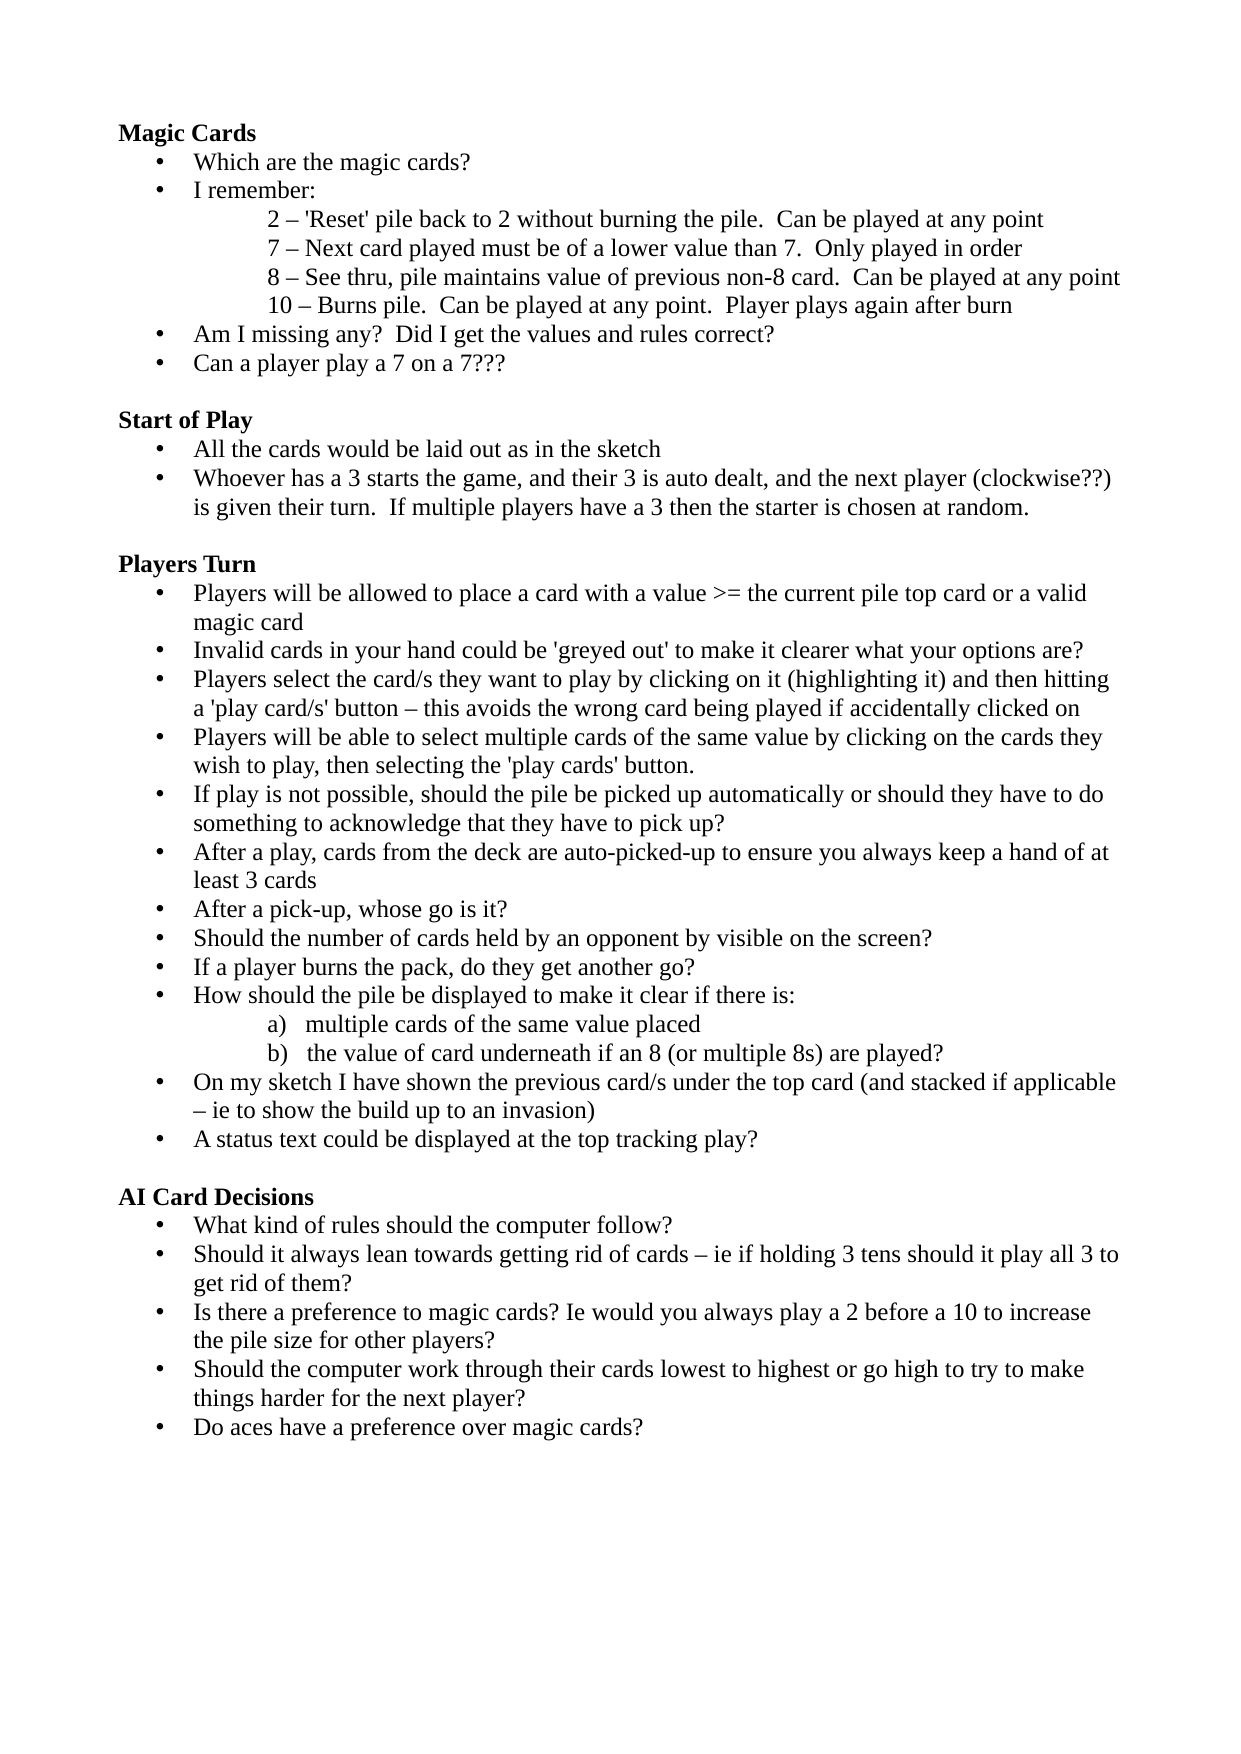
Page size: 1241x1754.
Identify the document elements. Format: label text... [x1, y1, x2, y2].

list Am I missing any? Did I get the values and rules correct? [156, 319, 1122, 348]
list After a play, cards from the deck are auto-picked-up to ensure you always keep a hand of at least 3 cards [156, 837, 1122, 894]
list b) the value of card underneath if an 8 (or multiple 8s) are played? [156, 1038, 1122, 1067]
list Invalid cards in your hand could be 'greyed out' to make it clearer what your options are? [156, 636, 1122, 664]
list Which are the magic cards? [156, 147, 1122, 176]
list What kind of rules should the computer follow? [156, 1211, 1122, 1239]
list On my sketch I have shown the previous card/s under the top card (and stacked if applicable – ie to show the build up to an invasion) [156, 1067, 1122, 1124]
text Start of Play [118, 406, 1122, 434]
list A status text could be displayed at the top tracking play? [156, 1124, 1122, 1153]
list Can a player play a 7 on a 7??? [156, 348, 1122, 377]
list a) multiple cards of the same value placed [156, 1009, 1122, 1038]
list Players select the card/s they want to play by clicking on it (highlighting it) and then hitting a 'play card/s' button – this avoids the wrong card being played if accidentally clicked on [156, 664, 1122, 722]
list I remember: [156, 176, 1122, 204]
list Players will be allowed to place a card with a value >= the current pile top card or a valid magic card [156, 578, 1122, 636]
list 10 – Burns pile. Can be played at any point. Player plays again after burn [156, 291, 1122, 319]
list If a player burns the pack, do they get another go? [156, 952, 1122, 981]
list 2 – 'Reset' pile back to 2 without burning the pile. Can be played at any point [156, 204, 1122, 233]
text AI Card Decisions [118, 1182, 1122, 1211]
list If play is not possible, should the pile be picked up automatically or should they have to do something to acknowledge that they have to pick up? [156, 779, 1122, 837]
list Whoever has a 3 starts the game, and their 3 is auto dealt, and the next player (clockwise??) is given their turn. If multiple players have a 3 then the starter is chosen at random. [156, 463, 1122, 521]
list Players will be able to select multiple cards of the same value by clicking on the cards they wish to play, then selecting the 'play cards' button. [156, 722, 1122, 779]
list After a pick-up, whose go is it? [156, 894, 1122, 923]
list Do aces have a preference over magic cards? [156, 1412, 1122, 1441]
text Players Turn [118, 549, 1122, 578]
list How should the pile be displayed to make it clear if there is: [156, 981, 1122, 1009]
text Magic Cards [118, 118, 1122, 147]
list Should the computer work through their cards lowest to highest or go high to try to make things harder for the next player? [156, 1354, 1122, 1412]
list Should it always lean towards getting rid of cards – ie if holding 3 tens should it play all 3 to get rid of them? [156, 1239, 1122, 1297]
list Should the number of cards held by an opponent by visible on the screen? [156, 923, 1122, 952]
list All the cards would be laid out as in the sketch [156, 434, 1122, 463]
list Is there a preference to magic cards? Ie would you always play a 2 before a 10 to increase the pile size for other players? [156, 1297, 1122, 1354]
list 7 – Next card played must be of a lower value than 7. Only played in order [156, 233, 1122, 262]
list 8 – See thru, pile maintains value of previous non-8 card. Can be played at any point [156, 262, 1122, 291]
